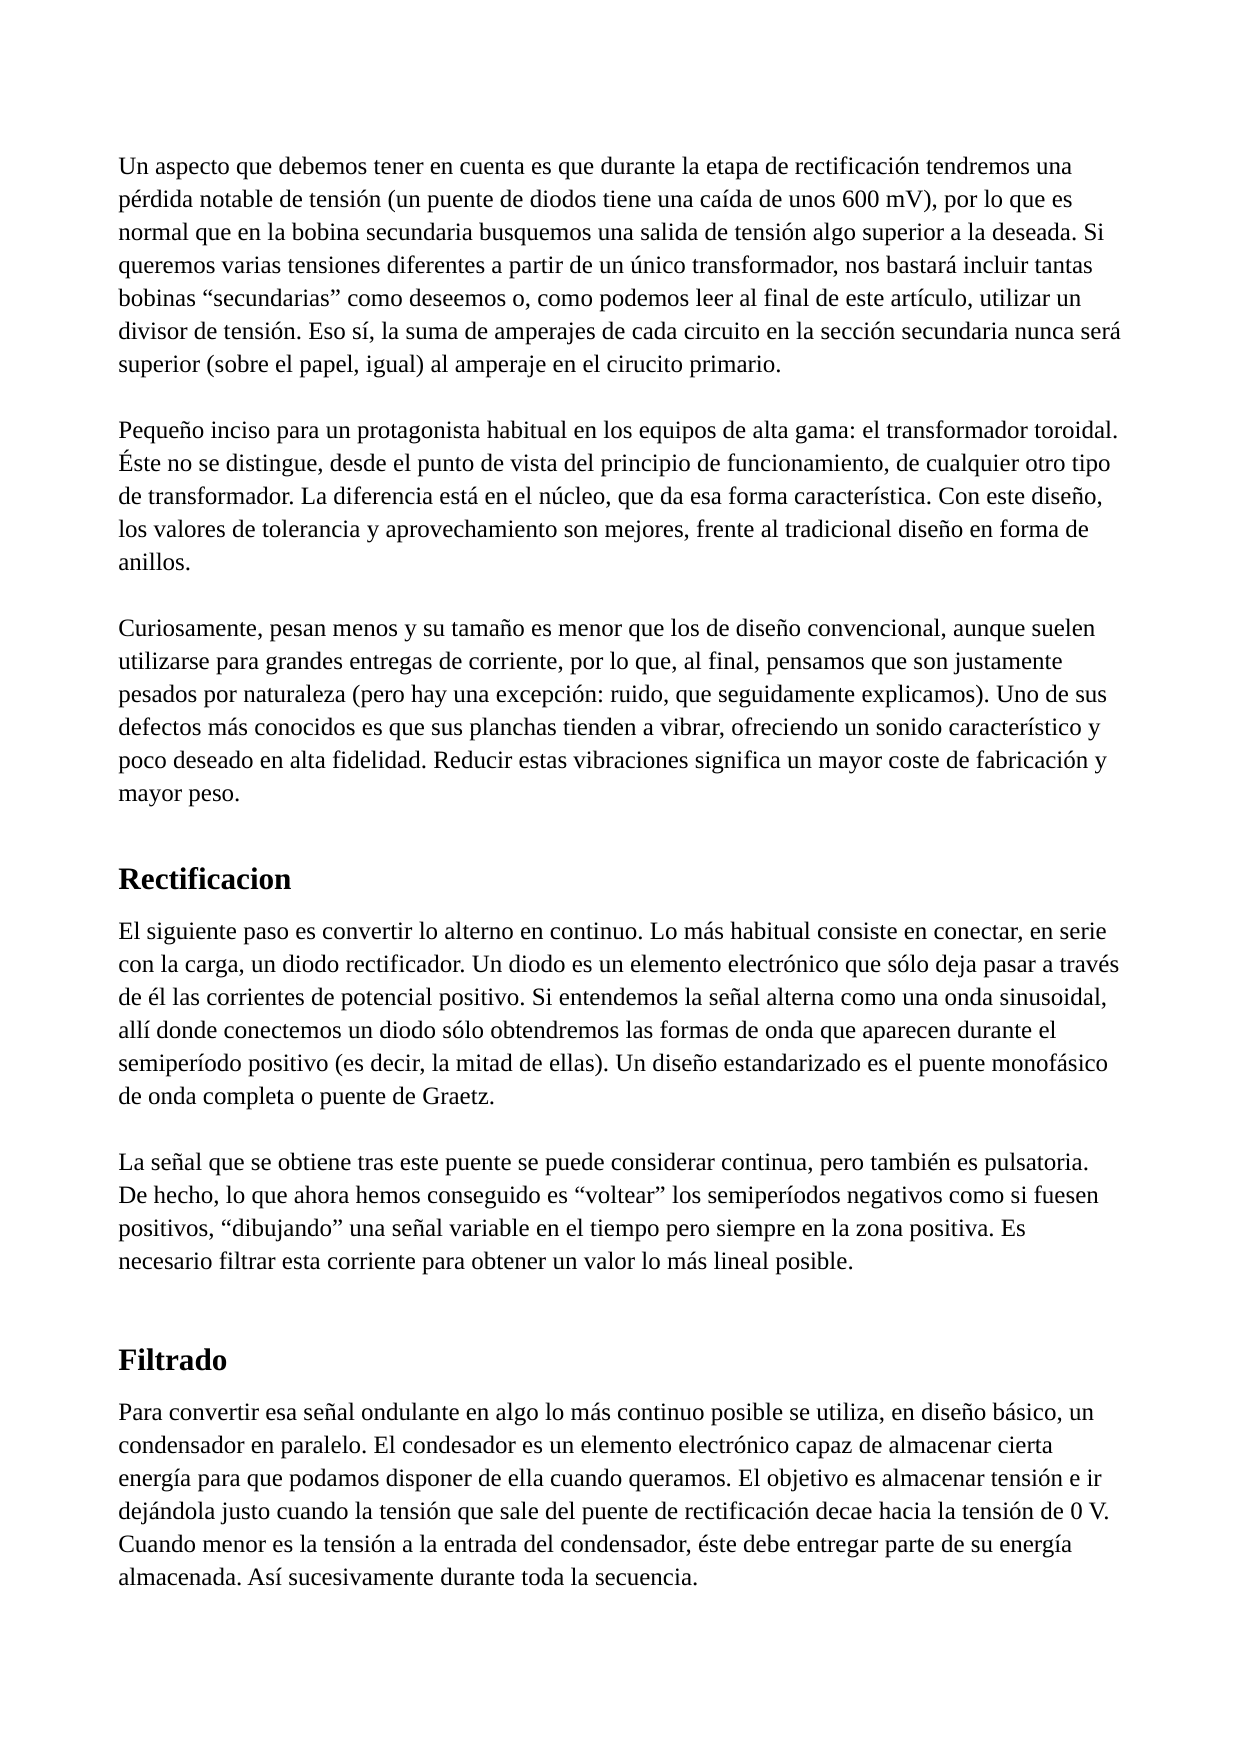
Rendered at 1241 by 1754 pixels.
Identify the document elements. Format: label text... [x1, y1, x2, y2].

text Para convertir esa señal ondulante en algo lo más continuo posible se utiliza, en diseño básico, un condensador en paralelo. El condesador es un elemento electrónico capaz de almacenar cierta energía para que podamos disponer de ella cuando queramos. El objetivo es almacenar tensión e ir dejándola justo cuando la tensión que sale del puente de rectificación decae hacia la tensión de 0 V. Cuando menor es la tensión a la entrada del condensador, éste debe entregar parte de su energía almacenada. Así sucesivamente durante toda la secuencia. [118, 1397, 1122, 1624]
text Un aspecto que debemos tener en cuenta es que durante la etapa de rectificación tendremos una pérdida notable de tensión (un puente de diodos tiene una caída de unos 600 mV), por lo que es normal que en la bobina secundaria busquemos una salida de tensión algo superior a la deseada. Si queremos varias tensiones diferentes a partir de un único transformador, nos bastará incluir tantas bobinas “secundarias” como deseemos o, como podemos leer al final de este artículo, utilizar un divisor de tensión. Eso sí, la suma de amperajes de cada circuito en la sección secundaria nunca será superior (sobre el papel, igual) al amperaje en el cirucito primario. Pequeño inciso para un protagonista habitual en los equipos de alta gama: el transformador toroidal. Éste no se distingue, desde el punto de vista del principio de funcionamiento, de cualquier otro tipo de transformador. La diferencia está en el núcleo, que da esa forma característica. Con este diseño, los valores de tolerancia y aprovechamiento son mejores, frente al tradicional diseño en forma de anillos. Curiosamente, pesan menos y su tamaño es menor que los de diseño convencional, aunque suelen utilizarse para grandes entregas de corriente, por lo que, al final, pensamos que son justamente pesados por naturaleza (pero hay una excepción: ruido, que seguidamente explicamos). Uno de sus defectos más conocidos es que sus planchas tienden a vibrar, ofreciendo un sonido característico y poco deseado en alta fidelidad. Reducir estas vibraciones significa un mayor coste de fabricación y mayor peso. [118, 118, 1122, 807]
text Rectificacion [118, 826, 1122, 896]
text Filtrado [118, 1341, 1122, 1377]
text El siguiente paso es convertir lo alterno en continuo. Lo más habitual consiste en conectar, en serie con la carga, un diodo rectificador. Un diodo es un elemento electrónico que sólo deja pasar a través de él las corrientes de potencial positivo. Si entendemos la señal alterna como una onda sinusoidal, allí donde conectemos un diodo sólo obtendremos las formas de onda que aparecen durante el semiperíodo positivo (es decir, la mitad de ellas). Un diseño estandarizado es el puente monofásico de onda completa o puente de Graetz. La señal que se obtiene tras este puente se puede considerar continua, pero también es pulsatoria. De hecho, lo que ahora hemos conseguido es “voltear” los semiperíodos negativos como si fuesen positivos, “dibujando” una señal variable en el tiempo pero siempre en la zona positiva. Es necesario filtrar esta corriente para obtener un valor lo más lineal posible. [118, 916, 1122, 1275]
